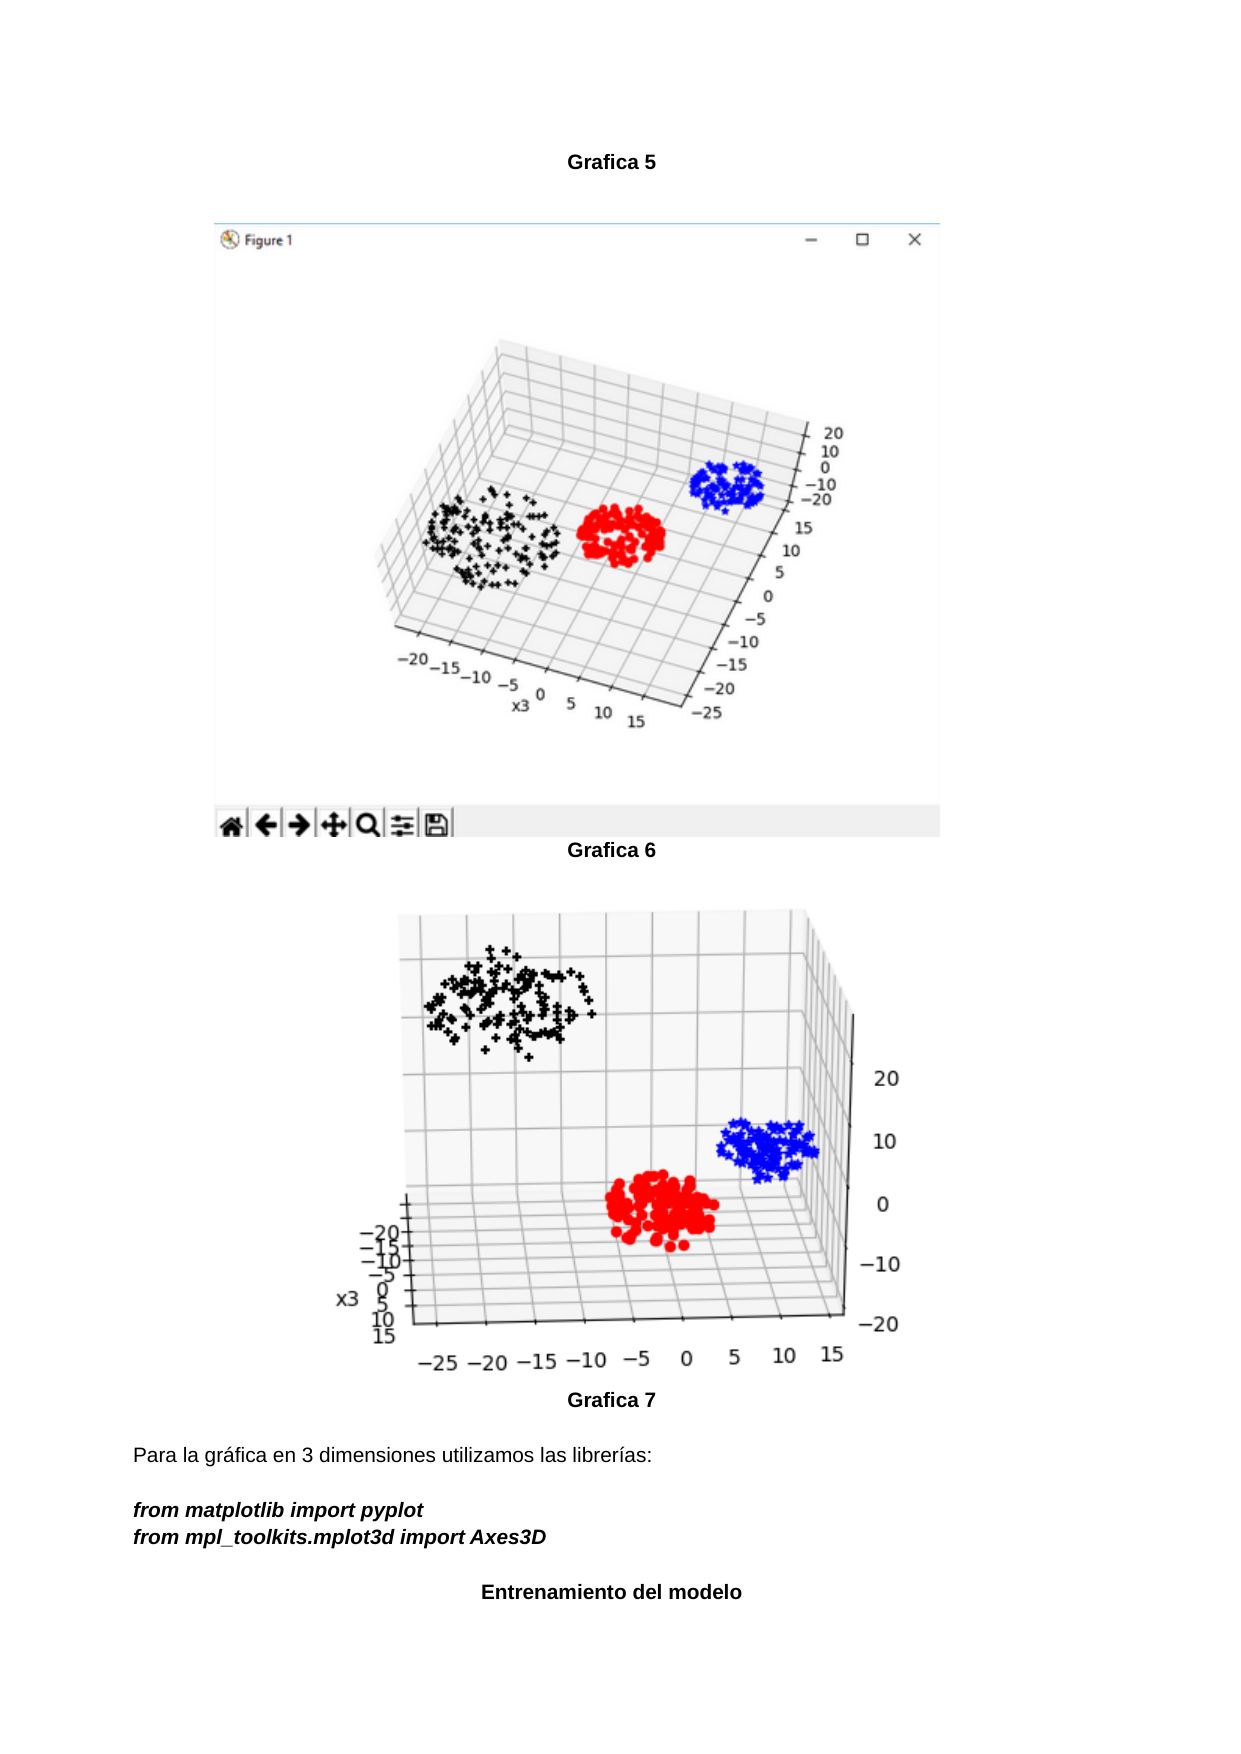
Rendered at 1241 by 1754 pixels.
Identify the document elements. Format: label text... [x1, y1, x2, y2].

text Para la gráfica en 3 dimensiones utilizamos las librerías: [133, 1442, 1090, 1466]
text Grafica 7 [133, 1387, 1090, 1411]
text from matplotlib import pyplot from mpl_toolkits.mplot3d import Axes3D [133, 1470, 1090, 1549]
text Grafica 5 [133, 150, 1090, 174]
text Grafica 6 [133, 837, 1090, 861]
picture [213, 223, 941, 837]
text Entrenamiento del modelo [133, 1580, 1090, 1604]
picture [307, 892, 916, 1388]
